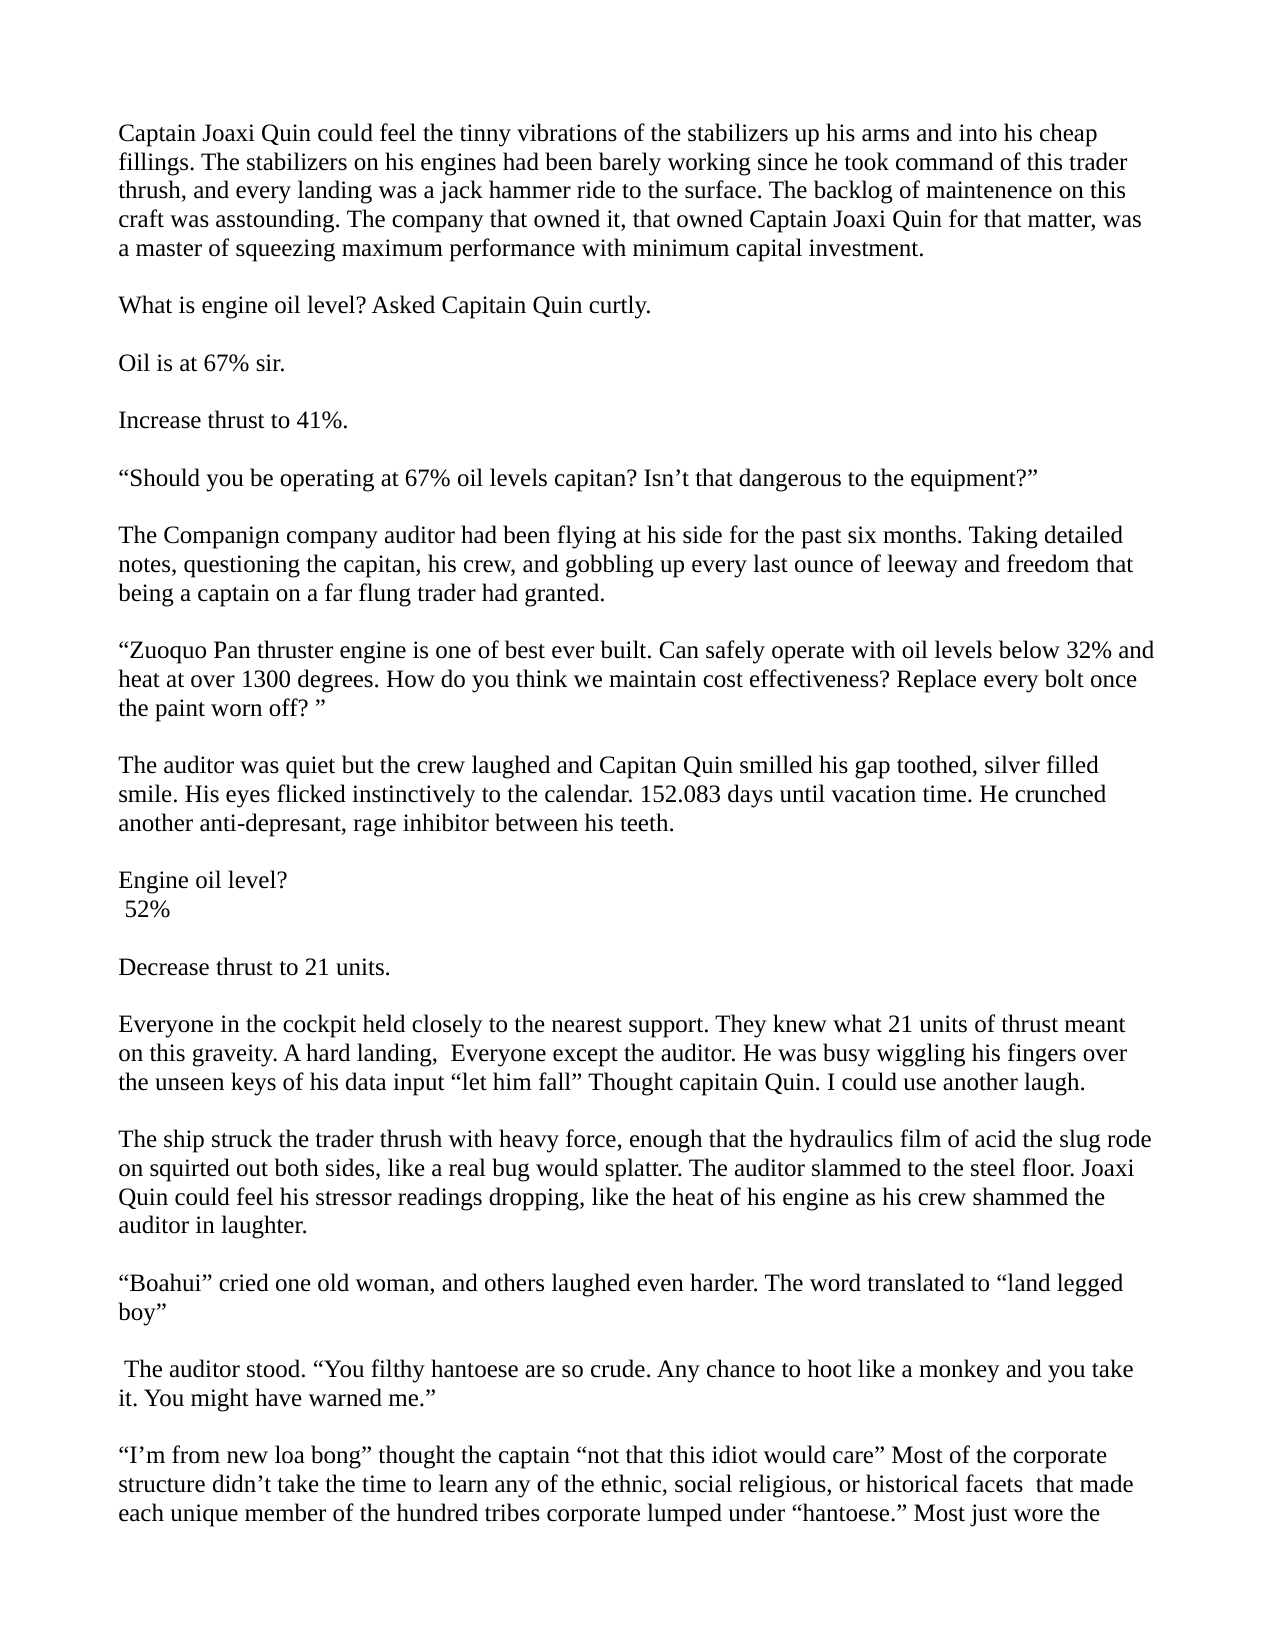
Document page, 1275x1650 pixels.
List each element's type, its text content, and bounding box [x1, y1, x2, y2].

text The auditor was quiet but the crew laughed and Capitan Quin smilled his gap toothed, silver filled smile. His eyes flicked instinctively to the calendar. 152.083 days until vacation time. He crunched another anti-depresant, rage inhibitor between his teeth. [118, 751, 1157, 837]
text 52% [118, 894, 1157, 923]
text The auditor stood. “You filthy hantoese are so crude. Any chance to hoot like a monkey and you take it. You might have warned me.” [118, 1354, 1157, 1412]
text “Boahui” cried one old woman, and others laughed even harder. The word translated to “land legged boy” [118, 1268, 1157, 1326]
text “Should you be operating at 67% oil levels capitan? Isn’t that dangerous to the equipment?” [118, 463, 1157, 492]
text “I’m from new loa bong” thought the captain “not that this idiot would care” Most of the corporate structure didn’t take the time to learn any of the ethnic, social religious, or historical facets that made each unique member of the hundred tribes corporate lumped under “hantoese.” Most just wore the [118, 1441, 1157, 1527]
text The ship struck the trader thrush with heavy force, enough that the hydraulics film of acid the slug rode on squirted out both sides, like a real bug would splatter. The auditor slammed to the steel floor. Joaxi Quin could feel his stressor readings dropping, like the heat of his engine as his crew shammed the auditor in laughter. [118, 1124, 1157, 1239]
text The Companign company auditor had been flying at his side for the past six months. Taking detailed notes, questioning the capitan, his crew, and gobbling up every last ounce of leeway and freedom that being a captain on a far flung trader had granted. [118, 521, 1157, 607]
text “Zuoquo Pan thruster engine is one of best ever built. Can safely operate with oil levels below 32% and heat at over 1300 degrees. How do you think we maintain cost effectiveness? Replace every bolt once the paint worn off? ” [118, 636, 1157, 722]
text Decrease thrust to 21 units. [118, 952, 1157, 981]
text Engine oil level? [118, 866, 1157, 894]
text Everyone in the cockpit held closely to the nearest support. They knew what 21 units of thrust meant on this graveity. A hard landing, Everyone except the auditor. He was busy wiggling his fingers over the unseen keys of his data input “let him fall” Thought capitain Quin. I could use another laugh. [118, 1009, 1157, 1096]
text Increase thrust to 41%. [118, 406, 1157, 434]
text What is engine oil level? Asked Capitain Quin curtly. [118, 291, 1157, 319]
text Oil is at 67% sir. [118, 348, 1157, 377]
text Captain Joaxi Quin could feel the tinny vibrations of the stabilizers up his arms and into his cheap fillings. The stabilizers on his engines had been barely working since he took command of this trader thrush, and every landing was a jack hammer ride to the surface. The backlog of maintenence on this craft was asstounding. The company that owned it, that owned Captain Joaxi Quin for that matter, was a master of squeezing maximum performance with minimum capital investment. [118, 118, 1157, 262]
